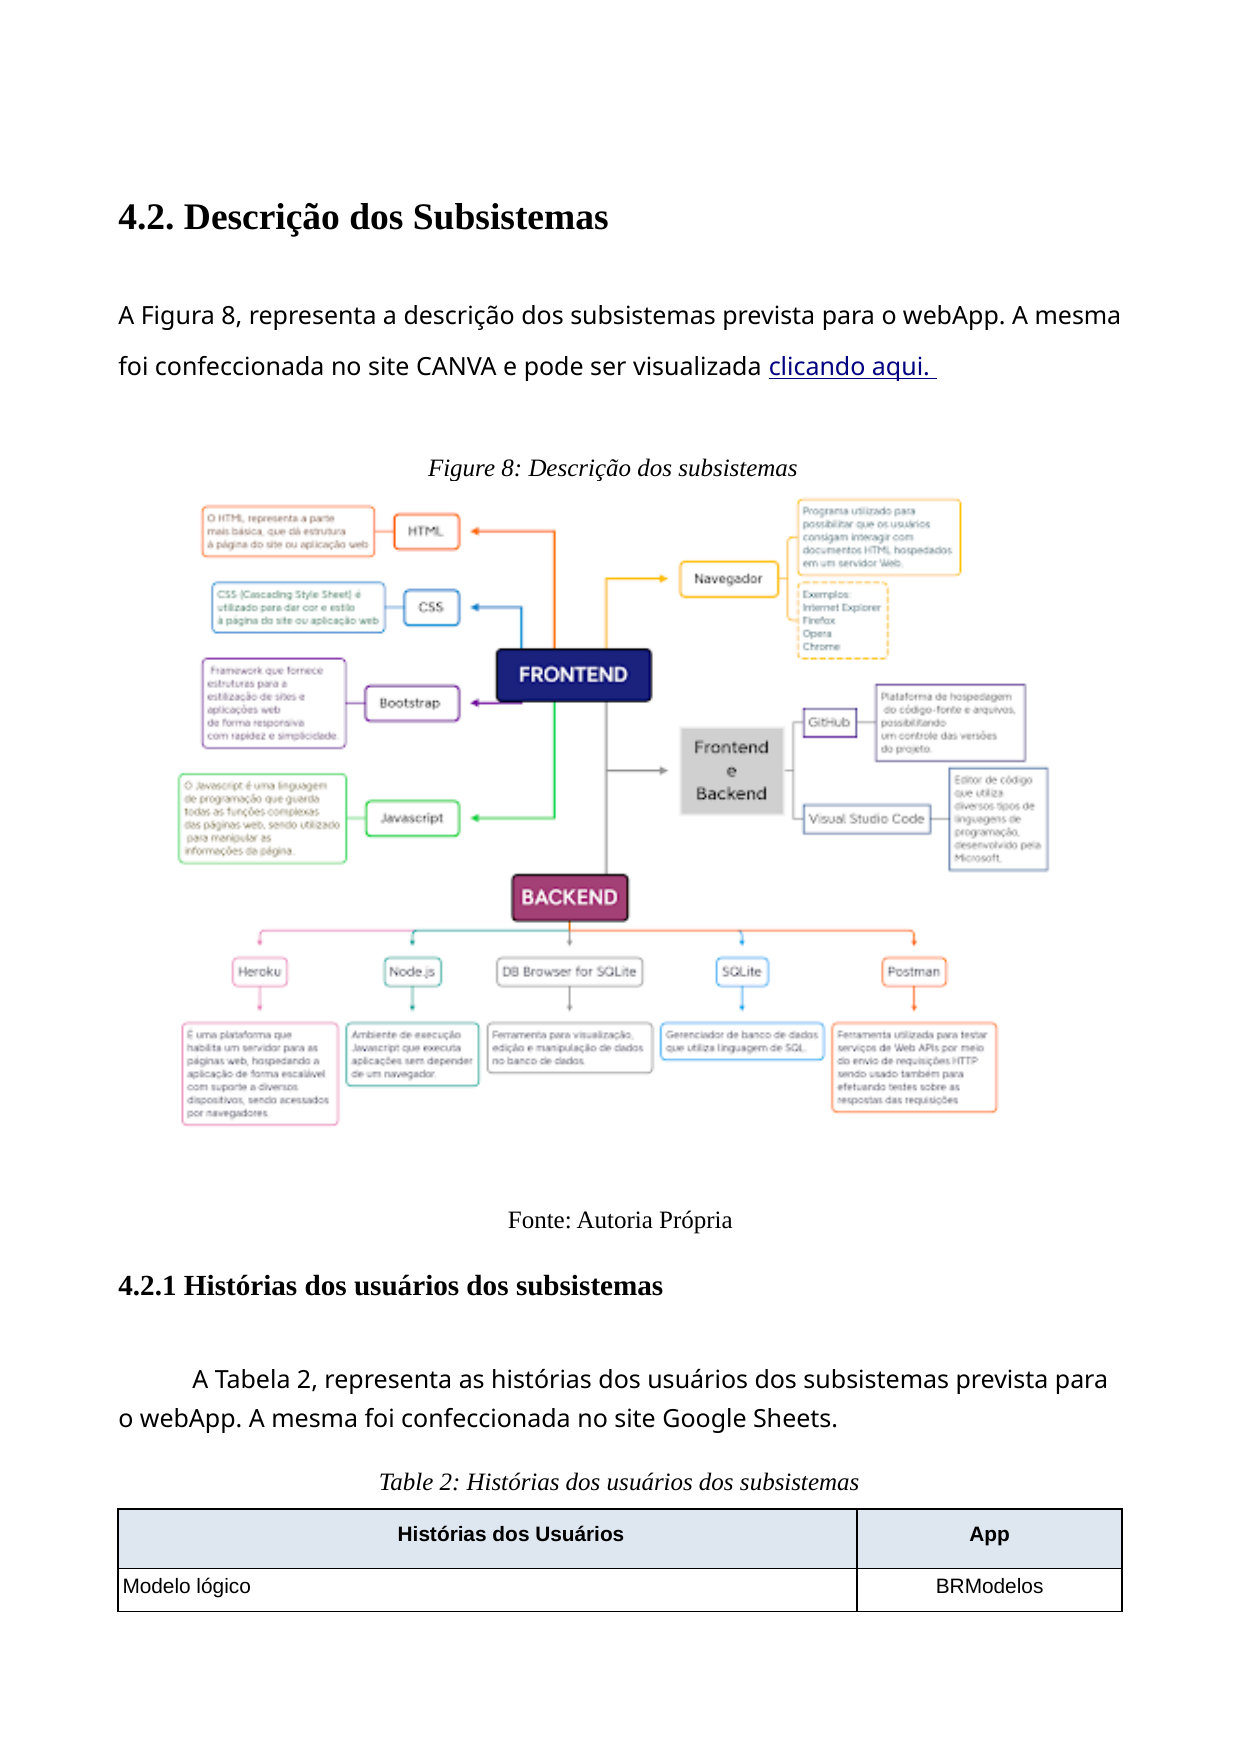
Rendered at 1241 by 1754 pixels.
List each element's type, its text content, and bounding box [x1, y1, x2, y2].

text Figure 8: Descrição dos subsistemas [169, 453, 1058, 481]
text A Figura 8, representa a descrição dos subsistemas prevista para o webApp. A mesma foi confeccionada no site CANVA e pode ser visualizada clicando aqui. [118, 298, 1122, 383]
subtitle 4.2. Descrição dos Subsistemas [118, 194, 1122, 238]
text Fonte: Autoria Própria [118, 1206, 1122, 1234]
table_cell BRModelos [858, 1569, 1121, 1611]
text Table 2: Histórias dos usuários dos subsistemas [118, 1467, 1122, 1496]
table_header App [858, 1510, 1121, 1568]
subtitle 4.2.1 Histórias dos usuários dos subsistemas [118, 1268, 1122, 1301]
table_cell Modelo lógico [119, 1569, 856, 1611]
table_header Histórias dos Usuários [119, 1510, 856, 1568]
picture [169, 481, 1059, 1135]
text A Tabela 2, representa as histórias dos usuários dos subsistemas prevista para o webApp. A mesma foi confeccionada no site Google Sheets. [118, 1361, 1122, 1434]
